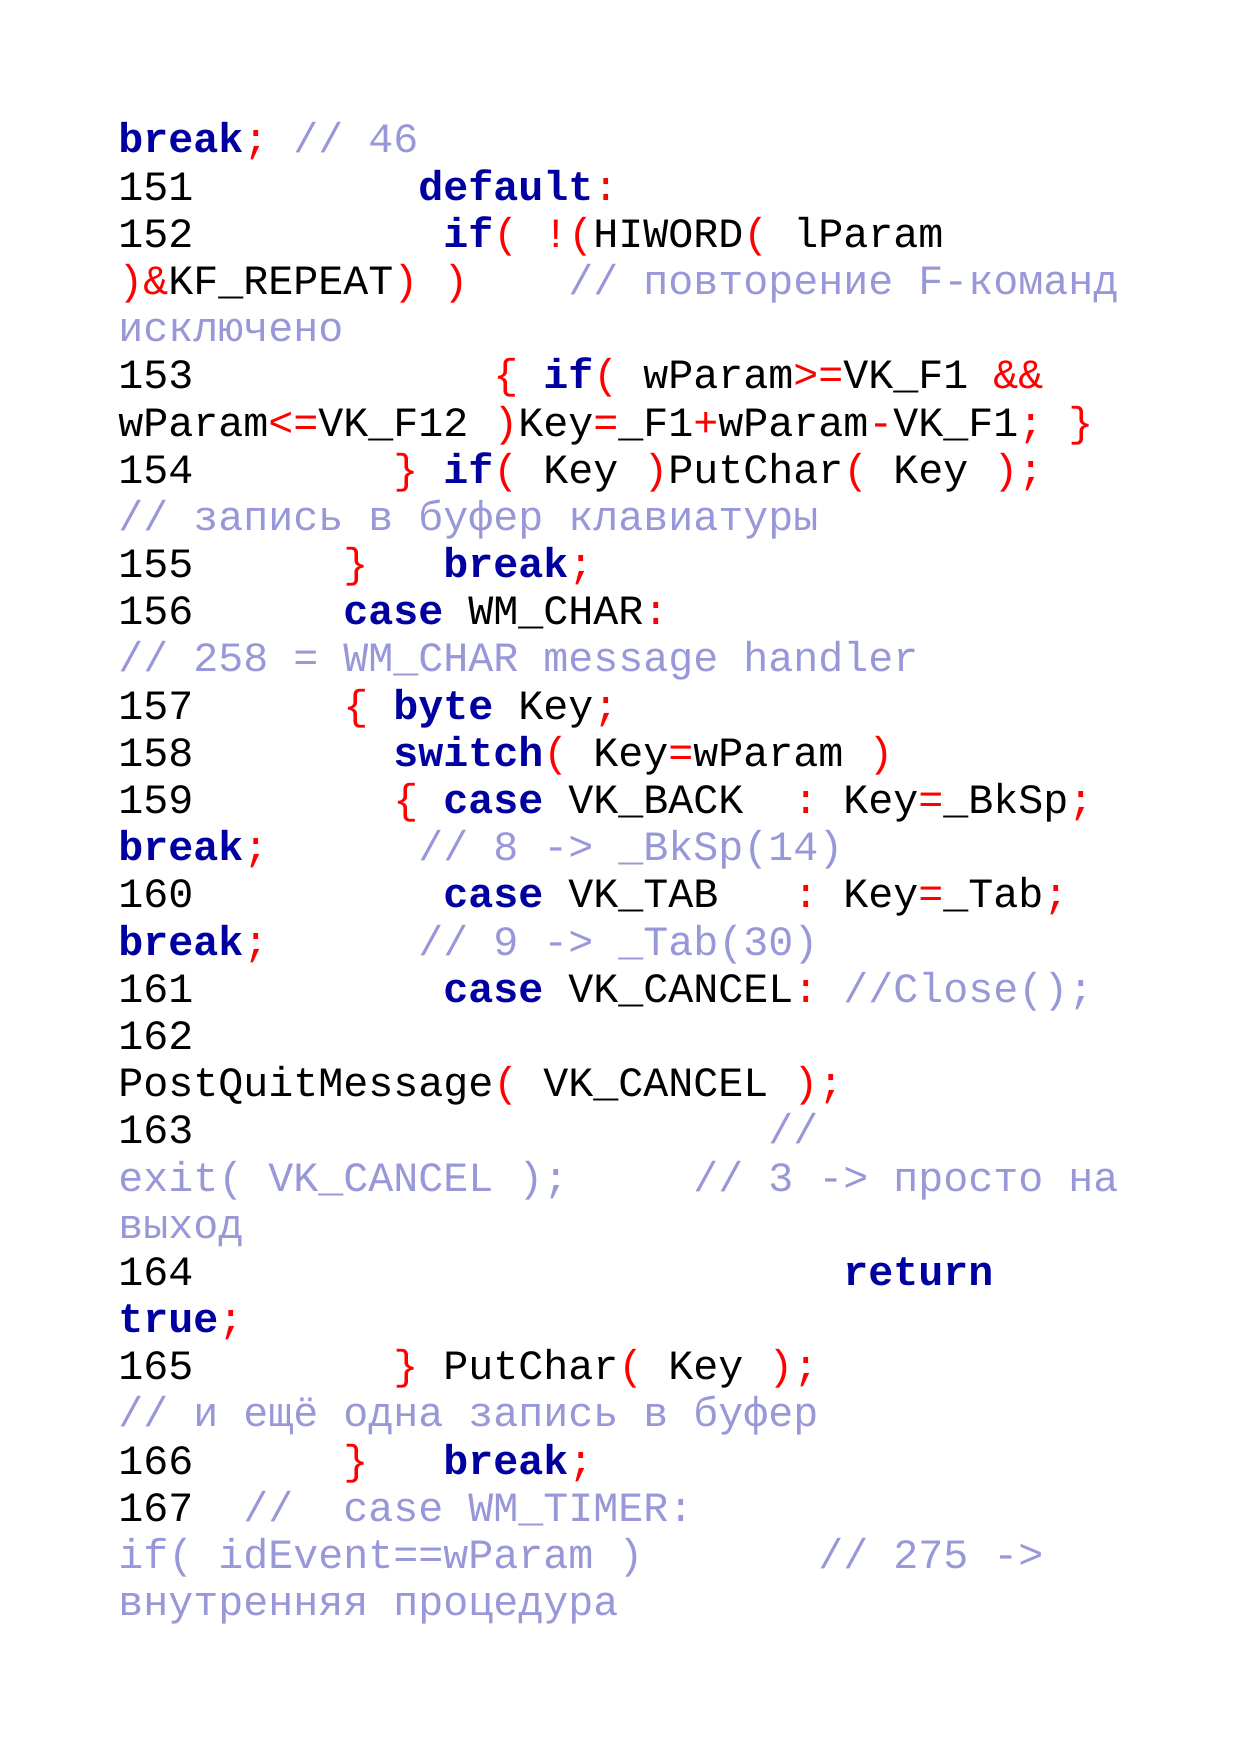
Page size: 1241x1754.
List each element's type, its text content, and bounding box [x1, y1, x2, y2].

subtitle 164 return true; [118, 1251, 1122, 1345]
subtitle 158 switch( Key=wParam ) [118, 732, 593, 779]
subtitle 150 case VK_DELETE: Key=_Del; break; // 46 [118, 118, 1122, 165]
subtitle 167 // case WM_TIMER: if( idEvent==wParam ) // 275 -> внутренняя процедура [118, 1487, 1122, 1628]
subtitle 166 } break; [118, 1439, 1122, 1487]
subtitle 160 case VK_TAB : Key=_Tab; break; // 9 -> _Tab(30) [118, 873, 1122, 967]
subtitle 156 case WM_CHAR: // 258 = WM_CHAR message handler [118, 590, 1122, 684]
subtitle 153 { if( wParam>=VK_F1 && wParam<=VK_F12 )Key=_F1+wParam-VK_F1; } [993, 354, 1122, 448]
subtitle 162 PostQuitMessage( VK_CANCEL ); [118, 1015, 1122, 1109]
subtitle 158 switch( Key=wParam ) [868, 732, 1122, 779]
subtitle 158 switch( Key=wParam ) [668, 732, 693, 779]
subtitle 159 { case VK_BACK : Key=_BkSp; break; // 8 -> _BkSp(14) [118, 779, 1122, 873]
subtitle 151 default: [118, 165, 1122, 212]
subtitle 165 } PutChar( Key ); // и ещё одна запись в буфер [118, 1345, 1122, 1439]
subtitle 157 { byte Key; [118, 684, 518, 732]
subtitle 157 { byte Key; [593, 684, 1122, 732]
subtitle 153 { if( wParam>=VK_F1 && wParam<=VK_F12 )Key=_F1+wParam-VK_F1; } [118, 354, 643, 448]
subtitle 155 } break; [118, 543, 1122, 590]
subtitle 153 { if( wParam>=VK_F1 && wParam<=VK_F12 )Key=_F1+wParam-VK_F1; } [793, 354, 843, 401]
subtitle 154 } if( Key )PutChar( Key ); // запись в буфер клавиатуры [118, 448, 1122, 543]
subtitle 152 if( !(HIWORD( lParam )&KF_REPEAT) ) // повторение F-команд исключено [118, 212, 1122, 354]
subtitle 161 case VK_CANCEL: //Close(); [118, 967, 1122, 1015]
subtitle 163 // exit( VK_CANCEL ); // 3 -> просто на выход [118, 1109, 1122, 1251]
